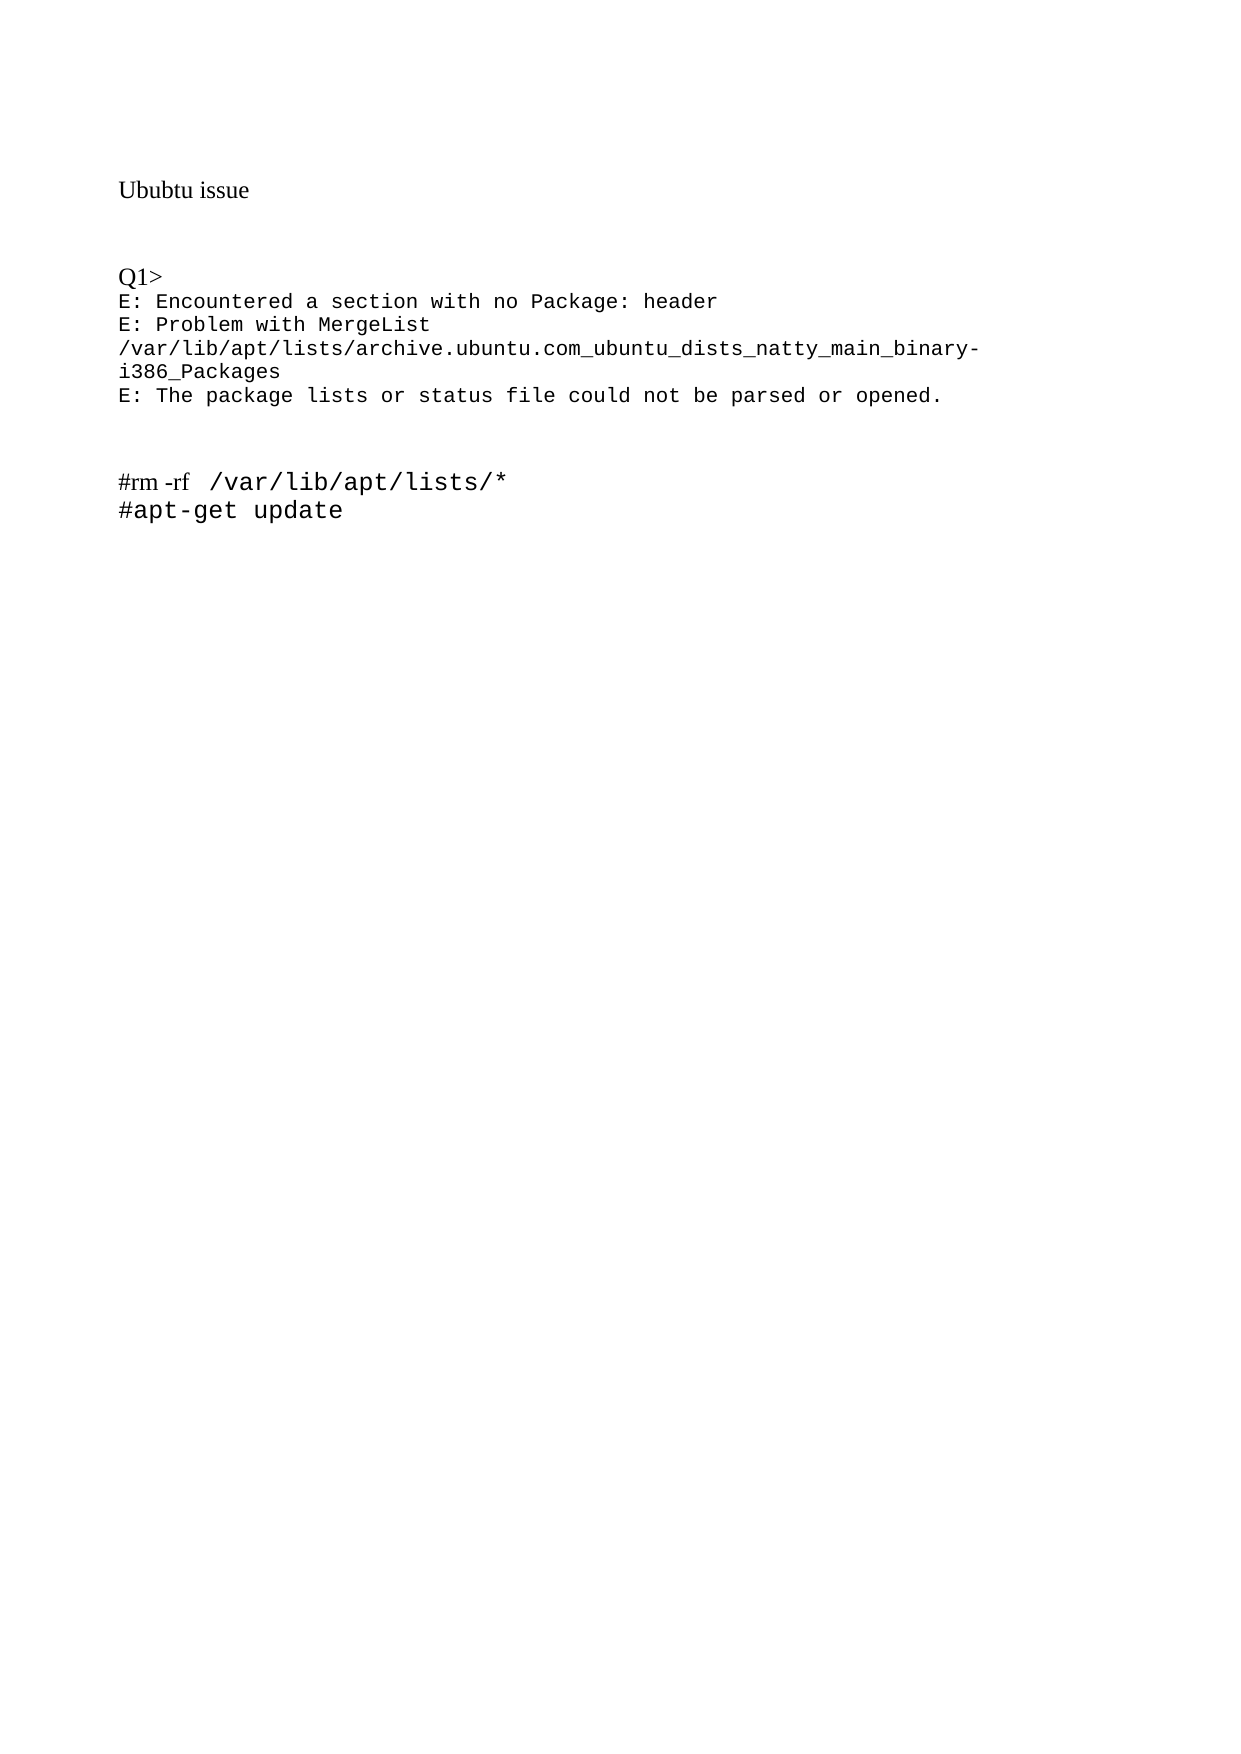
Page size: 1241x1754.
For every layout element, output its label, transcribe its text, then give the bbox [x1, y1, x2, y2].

text E: Problem with MergeList /var/lib/apt/lists/archive.ubuntu.com_ubuntu_dists_natty_main_binary-i386_Packages [118, 314, 1122, 385]
text Q1> [118, 262, 1122, 291]
text E: Encountered a section with no Package: header [118, 291, 1122, 314]
text E: The package lists or status file could not be parsed or opened. [118, 385, 1122, 409]
text #apt-get update [118, 498, 1122, 526]
text #rm -rf /var/lib/apt/lists/* [118, 467, 1122, 498]
text Ububtu issue [118, 176, 1122, 204]
